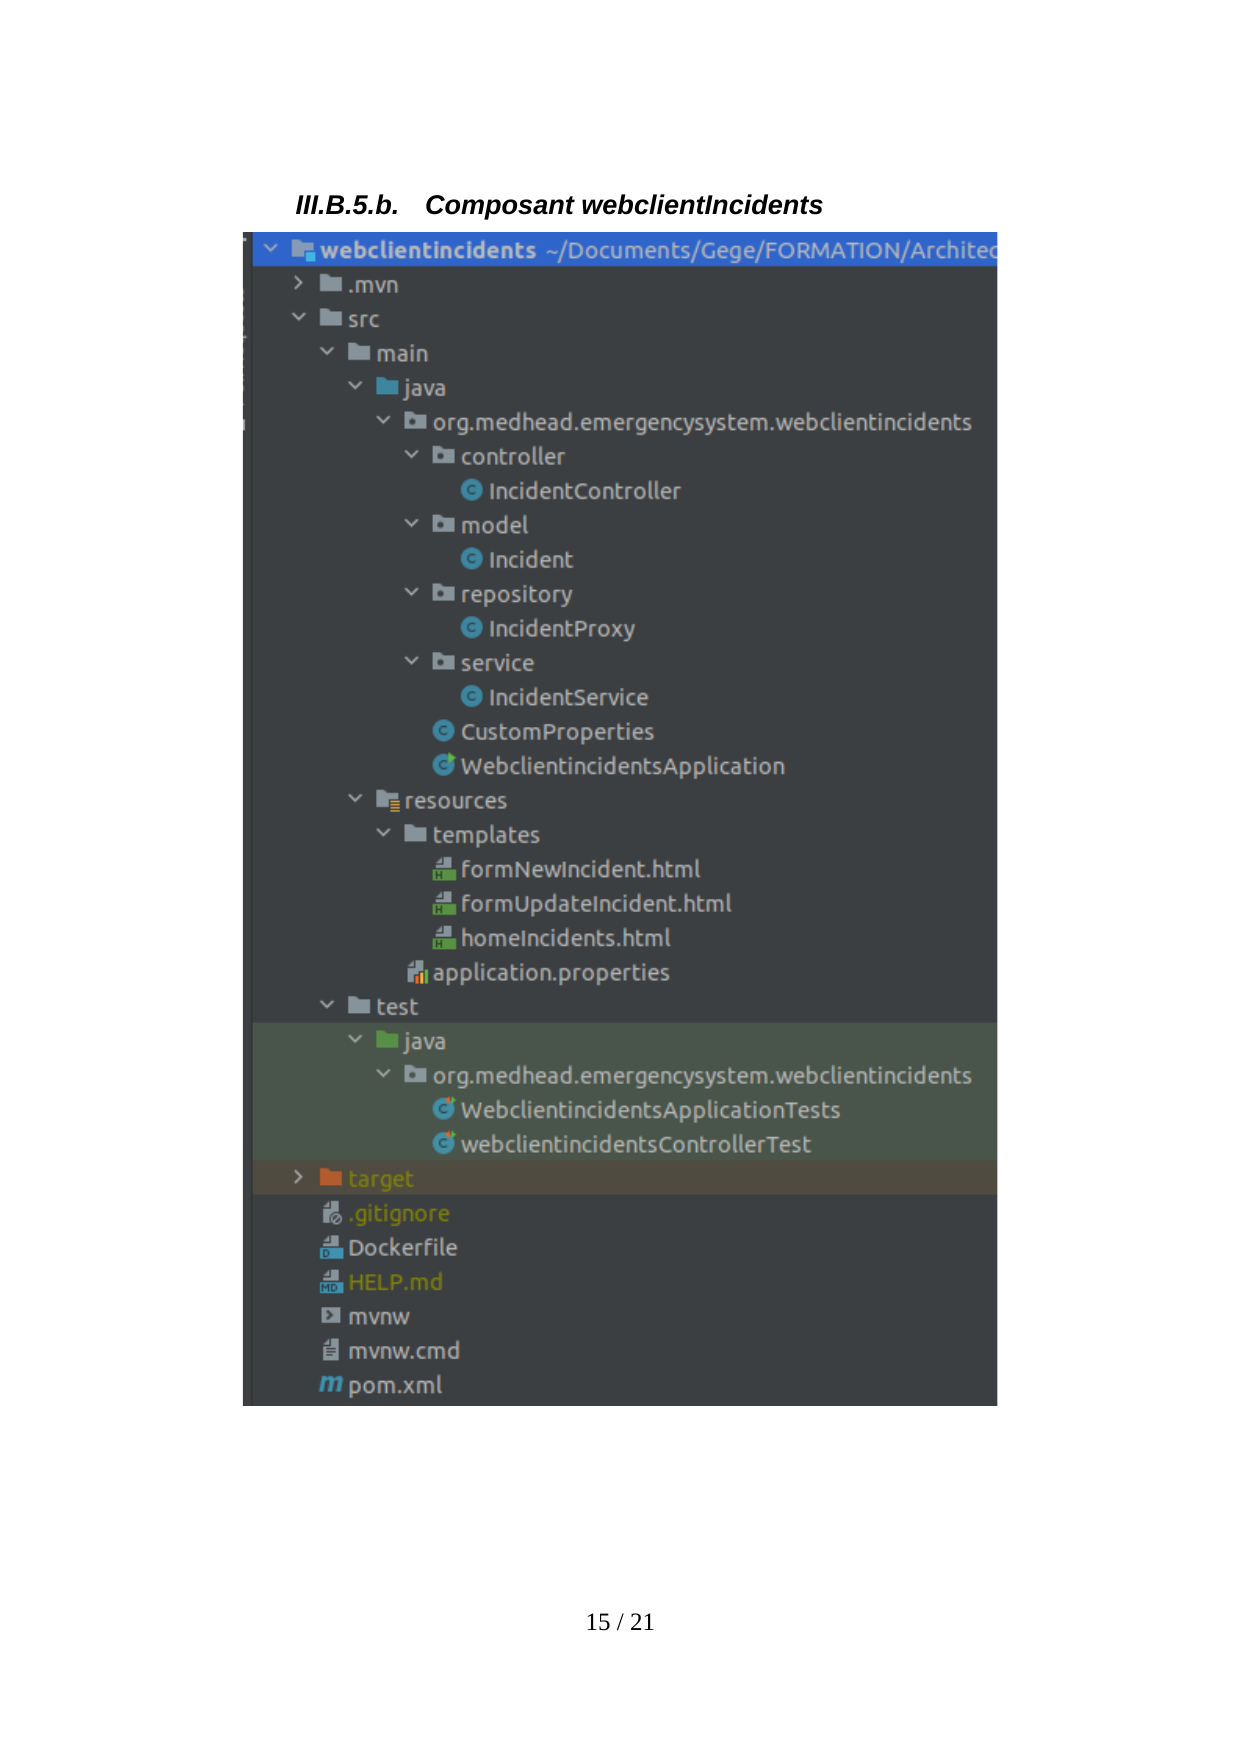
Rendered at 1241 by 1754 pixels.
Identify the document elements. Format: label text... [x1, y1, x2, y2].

subtitle Composant webclientIncidents [118, 189, 1122, 220]
picture [242, 232, 998, 1406]
